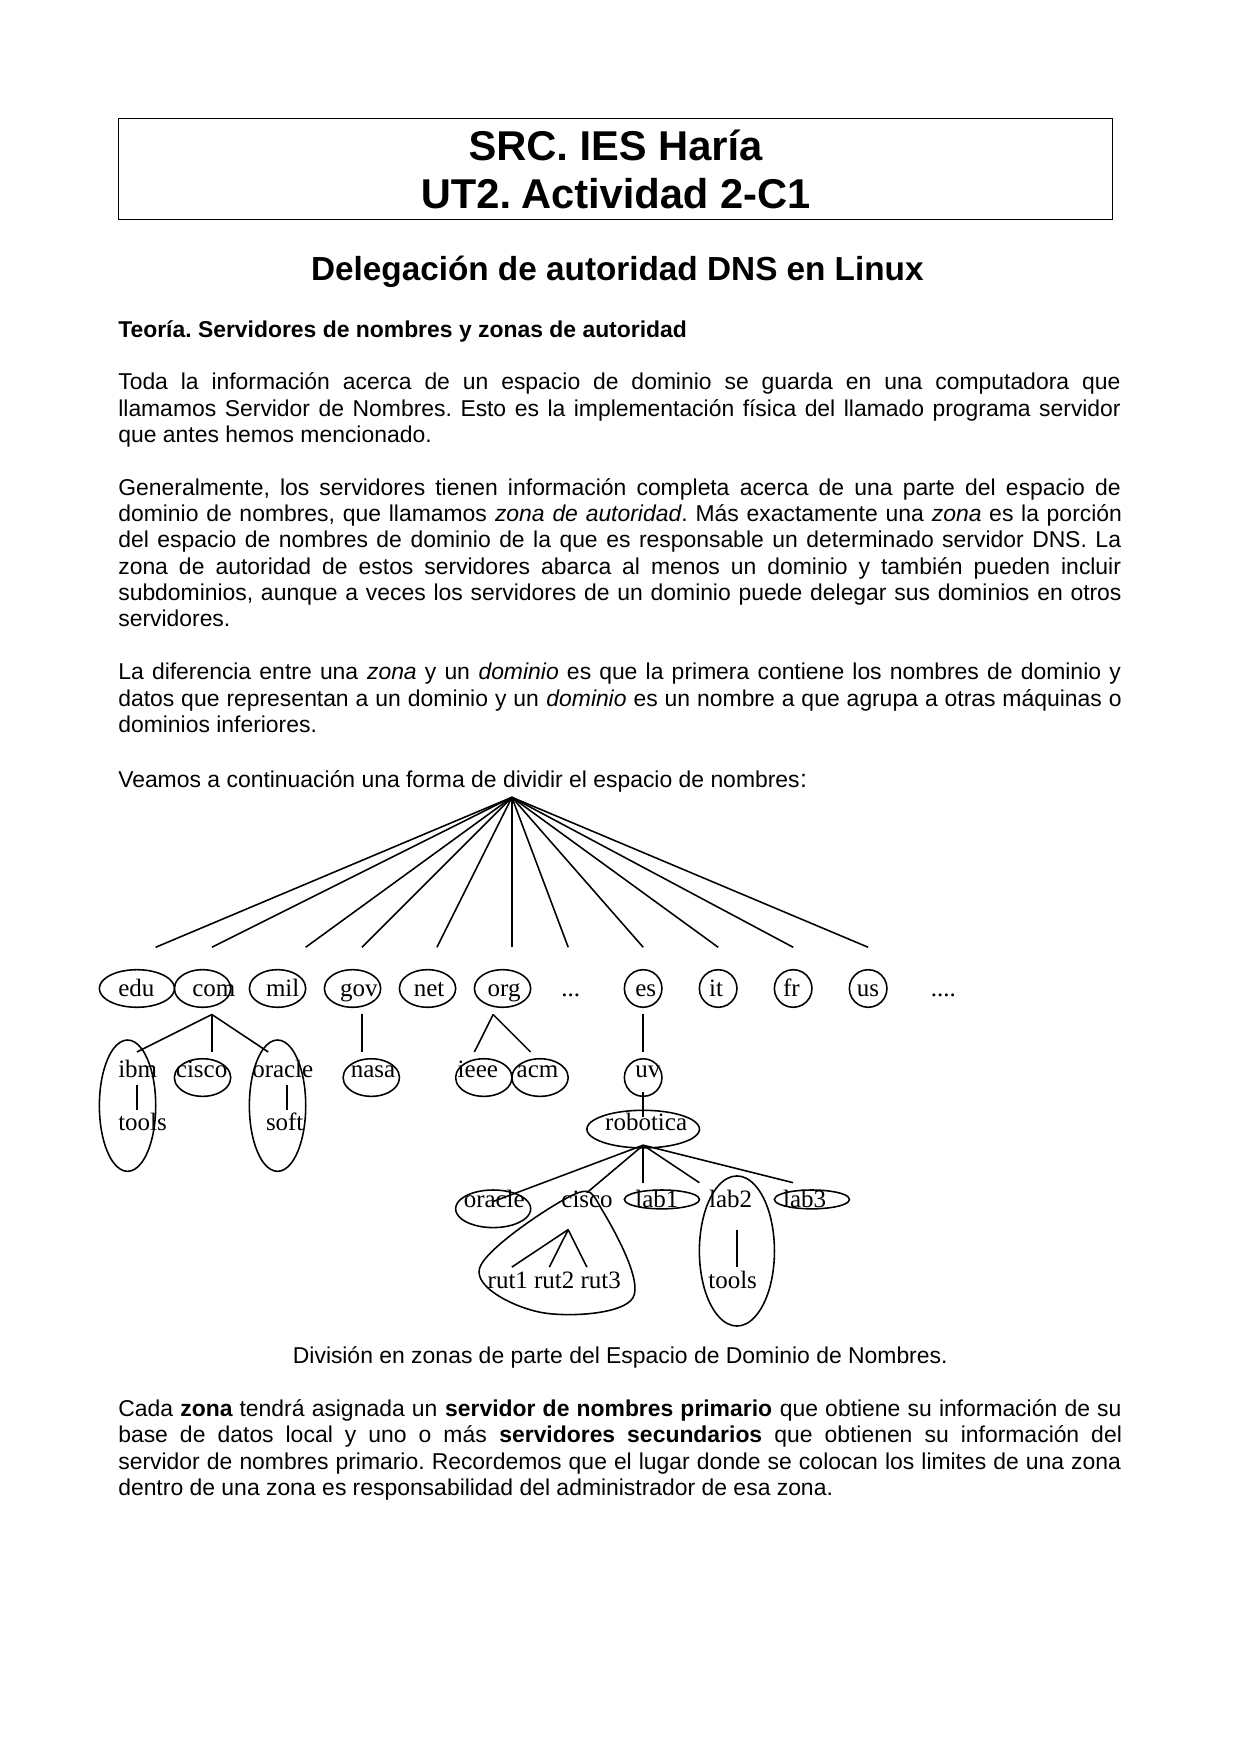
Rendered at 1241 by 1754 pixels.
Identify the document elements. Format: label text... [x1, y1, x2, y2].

text edu com mil gov net org ... es it fr us .... [326, 973, 379, 1001]
text tools soft robotica [154, 1107, 251, 1136]
text edu com mil gov net org ... es it fr us .... [851, 973, 886, 1001]
text rut1 rut2 rut3 tools [769, 1265, 1122, 1294]
text edu com mil gov net org ... es it fr us .... [372, 973, 408, 1001]
text ibm cisco oracle nasa ieee acm uv [457, 1060, 511, 1083]
text SRC. IES Haría [119, 119, 1112, 166]
text oracle cisco lab1 lab2 lab3 [519, 1184, 594, 1213]
text ibm cisco oracle nasa ieee acm uv [297, 1054, 1122, 1083]
text rut1 rut2 rut3 tools [118, 1265, 492, 1294]
text tools soft robotica [644, 1107, 1122, 1136]
text edu com mil gov net org ... es it fr us .... [626, 973, 661, 1001]
text ibm cisco oracle nasa ieee acm uv [253, 1054, 303, 1083]
text ibm cisco oracle nasa ieee acm uv [147, 1054, 258, 1083]
text UT2. Actividad 2-C1 [119, 166, 1112, 219]
text tools soft robotica [251, 1107, 304, 1136]
text edu com mil gov net org ... es it fr us .... [657, 973, 705, 1001]
text División en zonas de parte del Espacio de Dominio de Nombres. [118, 1342, 1122, 1369]
text edu com mil gov net org ... es it fr us .... [401, 973, 454, 1001]
text edu com mil gov net org ... es it fr us .... [176, 973, 228, 1001]
text oracle cisco lab1 lab2 lab3 [457, 1191, 529, 1213]
text tools soft robotica [304, 1107, 642, 1136]
text edu com mil gov net org ... es it fr us .... [447, 973, 483, 1001]
text edu com mil gov net org ... es it fr us .... [732, 973, 780, 1001]
text edu com mil gov net org ... es it fr us .... [222, 973, 258, 1001]
text ibm cisco oracle nasa ieee acm uv [513, 1060, 567, 1083]
text Cada zona tendrá asignada un servidor de nombres primario que obtiene su información de su base de datos local y uno o más servidores secundarios que obtienen su información del servidor de nombres primario. Recordemos que el lugar donde se colocan los limites de una zona dentro de una zona es responsabilidad del administrador de esa zona. [118, 1395, 1122, 1500]
text edu com mil gov net org ... es it fr us .... [297, 973, 333, 1001]
text oracle cisco lab1 lab2 lab3 [118, 1184, 534, 1213]
text oracle cisco lab1 lab2 lab3 [756, 1184, 1122, 1213]
text oracle cisco lab1 lab2 lab3 [591, 1184, 718, 1213]
text rut1 rut2 rut3 tools [631, 1265, 704, 1294]
text Delegación de autoridad DNS en Linux [118, 249, 1122, 287]
text edu com mil gov net org ... es it fr us .... [807, 973, 855, 1001]
text Veamos a continuación una forma de dividir el espacio de nombres: [118, 763, 1122, 792]
text edu com mil gov net org ... es it fr us .... [251, 973, 304, 1001]
subtitle Teoría. Servidores de nombres y zonas de autoridad [118, 316, 1122, 342]
text rut1 rut2 rut3 tools [701, 1265, 772, 1294]
text tools soft robotica [588, 1112, 698, 1136]
text edu com mil gov net org ... es it fr us .... [882, 973, 1122, 1001]
text edu com mil gov net org ... es it fr us .... [701, 973, 736, 1001]
text edu com mil gov net org ... es it fr us .... [522, 973, 630, 1001]
text oracle cisco lab1 lab2 lab3 [706, 1184, 768, 1213]
text ibm cisco oracle nasa ieee acm uv [176, 1060, 229, 1083]
text edu com mil gov net org ... es it fr us .... [118, 973, 173, 1001]
text Toda la información acerca de un espacio de dominio se guarda en una computadora que llamamos Servidor de Nombres. Esto es la implementación física del llamado programa servidor que antes hemos mencionado. [118, 368, 1122, 447]
text oracle cisco lab1 lab2 lab3 [546, 1193, 602, 1213]
text rut1 rut2 rut3 tools [480, 1265, 634, 1294]
text edu com mil gov net org ... es it fr us .... [776, 973, 811, 1001]
text ibm cisco oracle nasa ieee acm uv [626, 1060, 661, 1083]
text ibm cisco oracle nasa ieee acm uv [118, 1054, 153, 1083]
text ibm cisco oracle nasa ieee acm uv [345, 1060, 398, 1083]
text tools soft robotica [118, 1107, 154, 1136]
text Generalmente, los servidores tienen información completa acerca de una parte del espacio de dominio de nombres, que llamamos zona de autoridad. Más exactamente una zona es la porción del espacio de nombres de dominio de la que es responsable un determinado servidor DNS. La zona de autoridad de estos servidores abarca al menos un dominio y también pueden incluir subdominios, aunque a veces los servidores de un dominio puede delegar sus dominios en otros servidores. [118, 474, 1122, 632]
text La diferencia entre una zona y un dominio es que la primera contiene los nombres de dominio y datos que representan a un dominio y un dominio es un nombre a que agrupa a otras máquinas o dominios inferiores. [118, 658, 1122, 737]
text edu com mil gov net org ... es it fr us .... [476, 973, 529, 1001]
